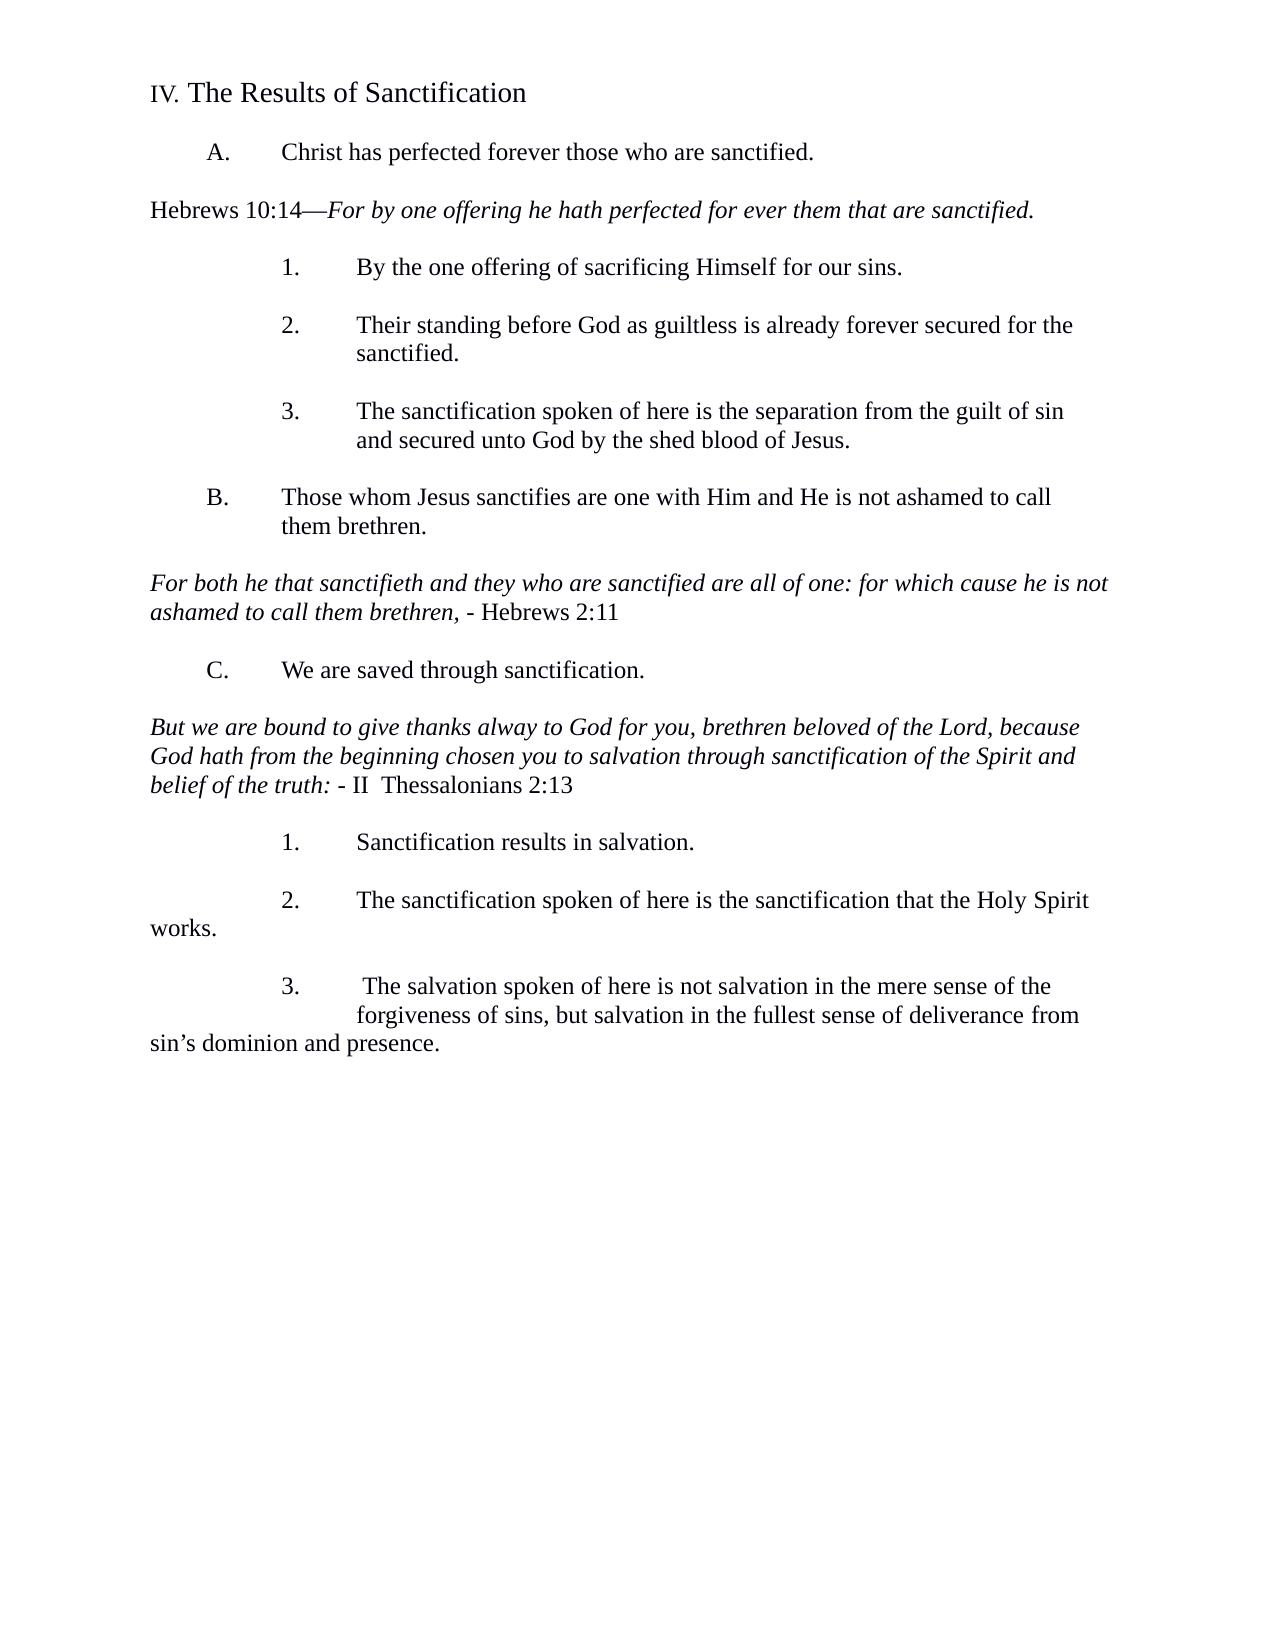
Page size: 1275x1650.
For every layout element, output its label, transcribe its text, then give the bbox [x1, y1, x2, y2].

text 2. Their standing before God as guiltless is already forever secured for the sanctified. [150, 310, 1125, 367]
text For both he that sanctifieth and they who are sanctified are all of one: for which cause he is not ashamed to call them brethren, - Hebrews 2:11 [150, 568, 1125, 626]
subtitle The Results of Sanctification [150, 75, 1125, 108]
text 1. Sanctification results in salvation. [150, 827, 1125, 856]
text C. We are saved through sanctification. [150, 655, 1125, 683]
text A. Christ has perfected forever those who are sanctified. [150, 137, 1125, 166]
text 1. By the one offering of sacrificing Himself for our sins. [150, 252, 1125, 281]
text But we are bound to give thanks alway to God for you, brethren beloved of the Lord, because God hath from the beginning chosen you to salvation through sanctification of the Spirit and belief of the truth: - II Thessalonians 2:13 [150, 712, 1125, 798]
text 3. The salvation spoken of here is not salvation in the mere sense of the forgiveness of sins, but salvation in the fullest sense of deliverance from sin’s dominion and presence. [150, 971, 1125, 1057]
text B. Those whom Jesus sanctifies are one with Him and He is not ashamed to call them brethren. [150, 482, 1125, 540]
text Hebrews 10:14—For by one offering he hath perfected for ever them that are sanctified. [150, 195, 1125, 223]
text 2. The sanctification spoken of here is the sanctification that the Holy Spirit works. [150, 885, 1125, 942]
text 3. The sanctification spoken of here is the separation from the guilt of sin and secured unto God by the shed blood of Jesus. [150, 396, 1125, 453]
